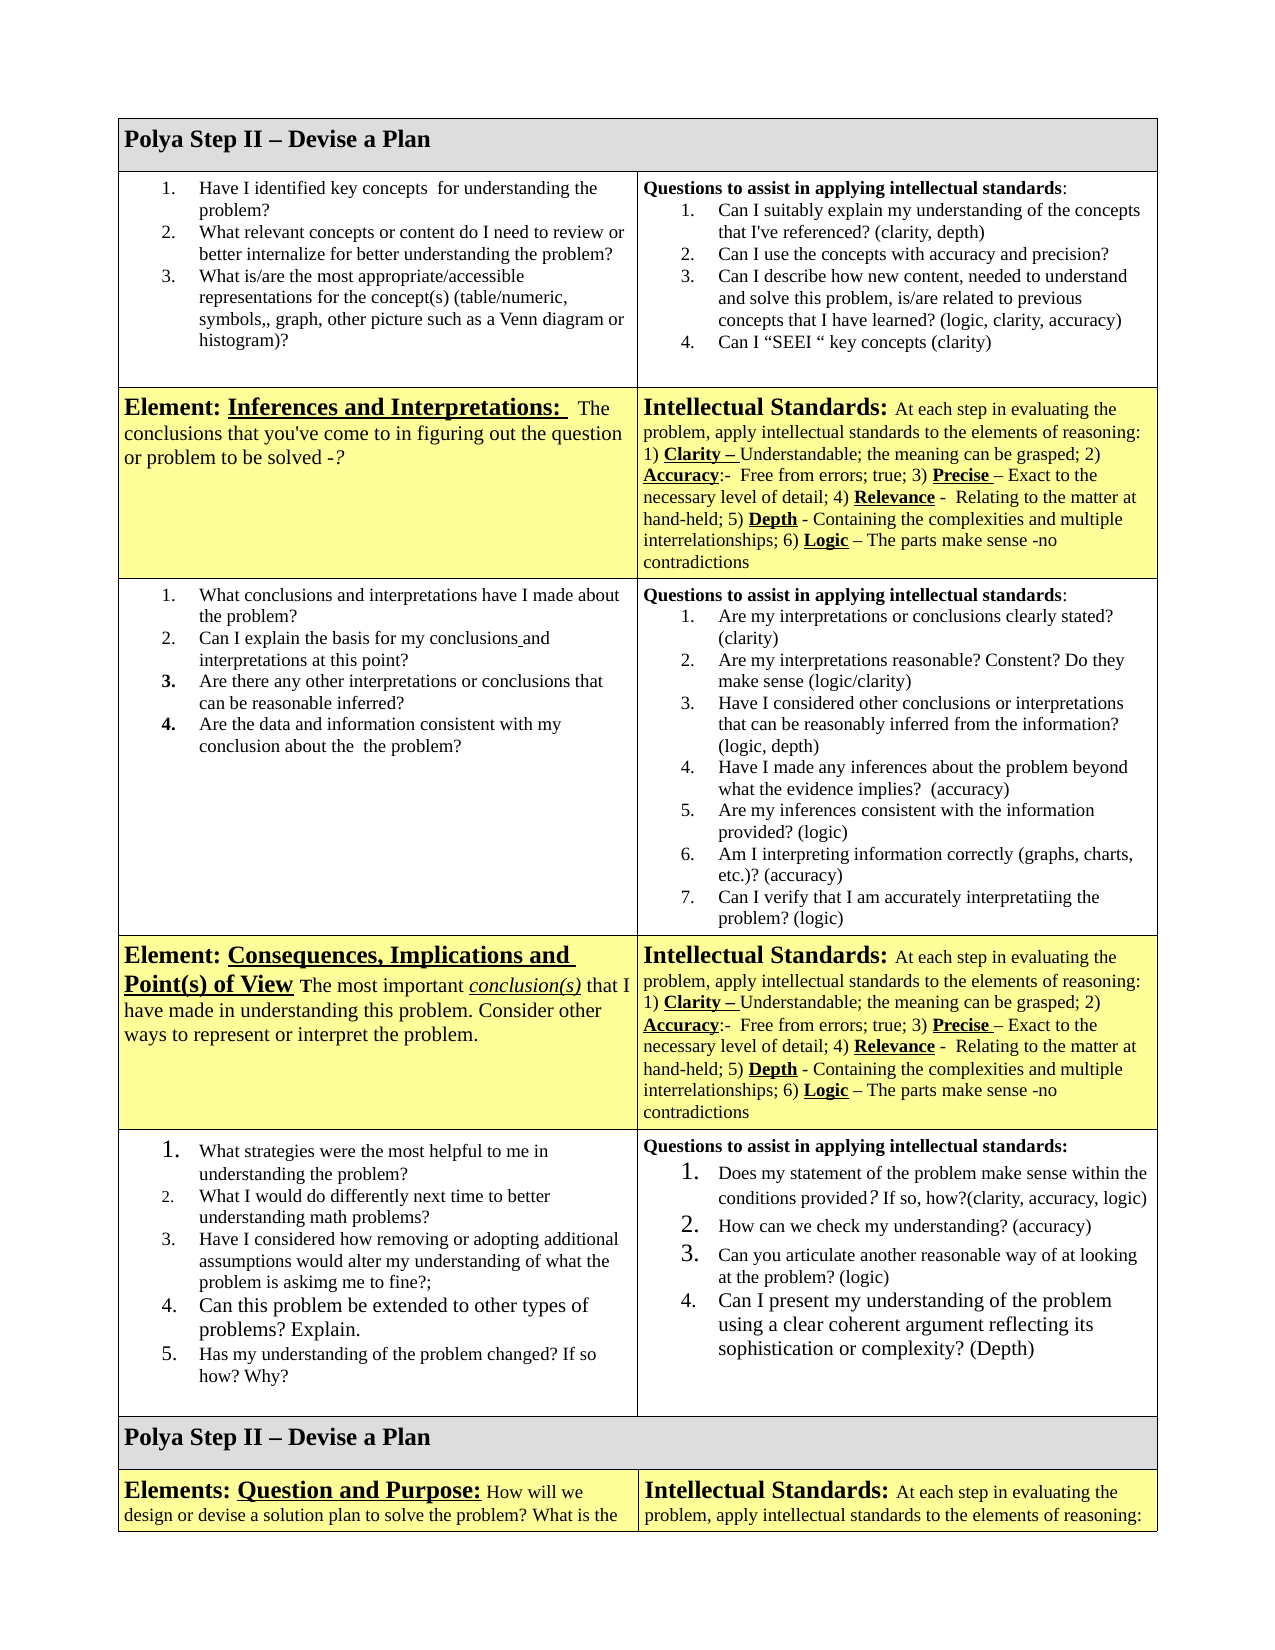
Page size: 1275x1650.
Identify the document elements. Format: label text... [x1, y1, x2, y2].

table_cell What conclusions and interpretations have I made about the problem? Can I explain the basis for my conclusions and interpretations at this point? Are there any other interpretations or conclusions that can be reasonable inferred? Are the data and information consistent with my conclusion about the the problem? [119, 579, 637, 934]
table_cell Intellectual Standards: At each step in evaluating the problem, apply intellectual standards to the elements of reasoning: [639, 1470, 1157, 1531]
table_header Polya Step II – Devise a Plan [119, 119, 1157, 171]
table_cell Have I identified key concepts for understanding the problem? What relevant concepts or content do I need to review or better internalize for better understanding the problem? What is/are the most appropriate/accessible representations for the concept(s) (table/numeric, symbols,, graph, other picture such as a Venn diagram or histogram)? [119, 172, 637, 387]
table_cell Questions to assist in applying intellectual standards: Are my interpretations or conclusions clearly stated? (clarity) Are my interpretations reasonable? Constent? Do they make sense (logic/clarity) Have I considered other conclusions or interpretations that can be reasonably inferred from the information? (logic, depth) Have I made any inferences about the problem beyond what the evidence implies? (accuracy) Are my inferences consistent with the information provided? (logic) Am I interpreting information correctly (graphs, charts, etc.)? (accuracy) Can I verify that I am accurately interpretatiing the problem? (logic) [638, 579, 1157, 934]
table_cell Questions to assist in applying intellectual standards: Does my statement of the problem make sense within the conditions provided? If so, how?(clarity, accuracy, logic) How can we check my understanding? (accuracy) Can you articulate another reasonable way of at looking at the problem? (logic) Can I present my understanding of the problem using a clear coherent argument reflecting its sophistication or complexity? (Depth) [638, 1130, 1157, 1416]
table_cell Intellectual Standards: At each step in evaluating the problem, apply intellectual standards to the elements of reasoning: 1) Clarity – Understandable; the meaning can be grasped; 2) Accuracy:- Free from errors; true; 3) Precise – Exact to the necessary level of detail; 4) Relevance - Relating to the matter at hand-held; 5) Depth - Containing the complexities and multiple interrelationships; 6) Logic – The parts make sense -no contradictions [638, 936, 1157, 1129]
table_cell Polya Step II – Devise a Plan [119, 1417, 1157, 1469]
table_cell Element: Inferences and Interpretations: The conclusions that you've come to in figuring out the question or problem to be solved -? [119, 388, 637, 578]
table_cell What strategies were the most helpful to me in understanding the problem? What I would do differently next time to better understanding math problems? Have I considered how removing or adopting additional assumptions would alter my understanding of what the problem is askimg me to fine?; Can this problem be extended to other types of problems? Explain. Has my understanding of the problem changed? If so how? Why? [119, 1130, 637, 1416]
table_cell Intellectual Standards: At each step in evaluating the problem, apply intellectual standards to the elements of reasoning: 1) Clarity – Understandable; the meaning can be grasped; 2) Accuracy:- Free from errors; true; 3) Precise – Exact to the necessary level of detail; 4) Relevance - Relating to the matter at hand-held; 5) Depth - Containing the complexities and multiple interrelationships; 6) Logic – The parts make sense -no contradictions [638, 388, 1157, 578]
table_cell Elements: Question and Purpose: How will we design or devise a solution plan to solve the problem? What is the [119, 1470, 638, 1531]
table_cell Questions to assist in applying intellectual standards: Can I suitably explain my understanding of the concepts that I've referenced? (clarity, depth) Can I use the concepts with accuracy and precision? Can I describe how new content, needed to understand and solve this problem, is/are related to previous concepts that I have learned? (logic, clarity, accuracy) Can I “SEEI “ key concepts (clarity) [638, 172, 1157, 387]
table_cell Element: Consequences, Implications and Point(s) of View The most important conclusion(s) that I have made in understanding this problem. Consider other ways to represent or interpret the problem. [119, 936, 637, 1129]
